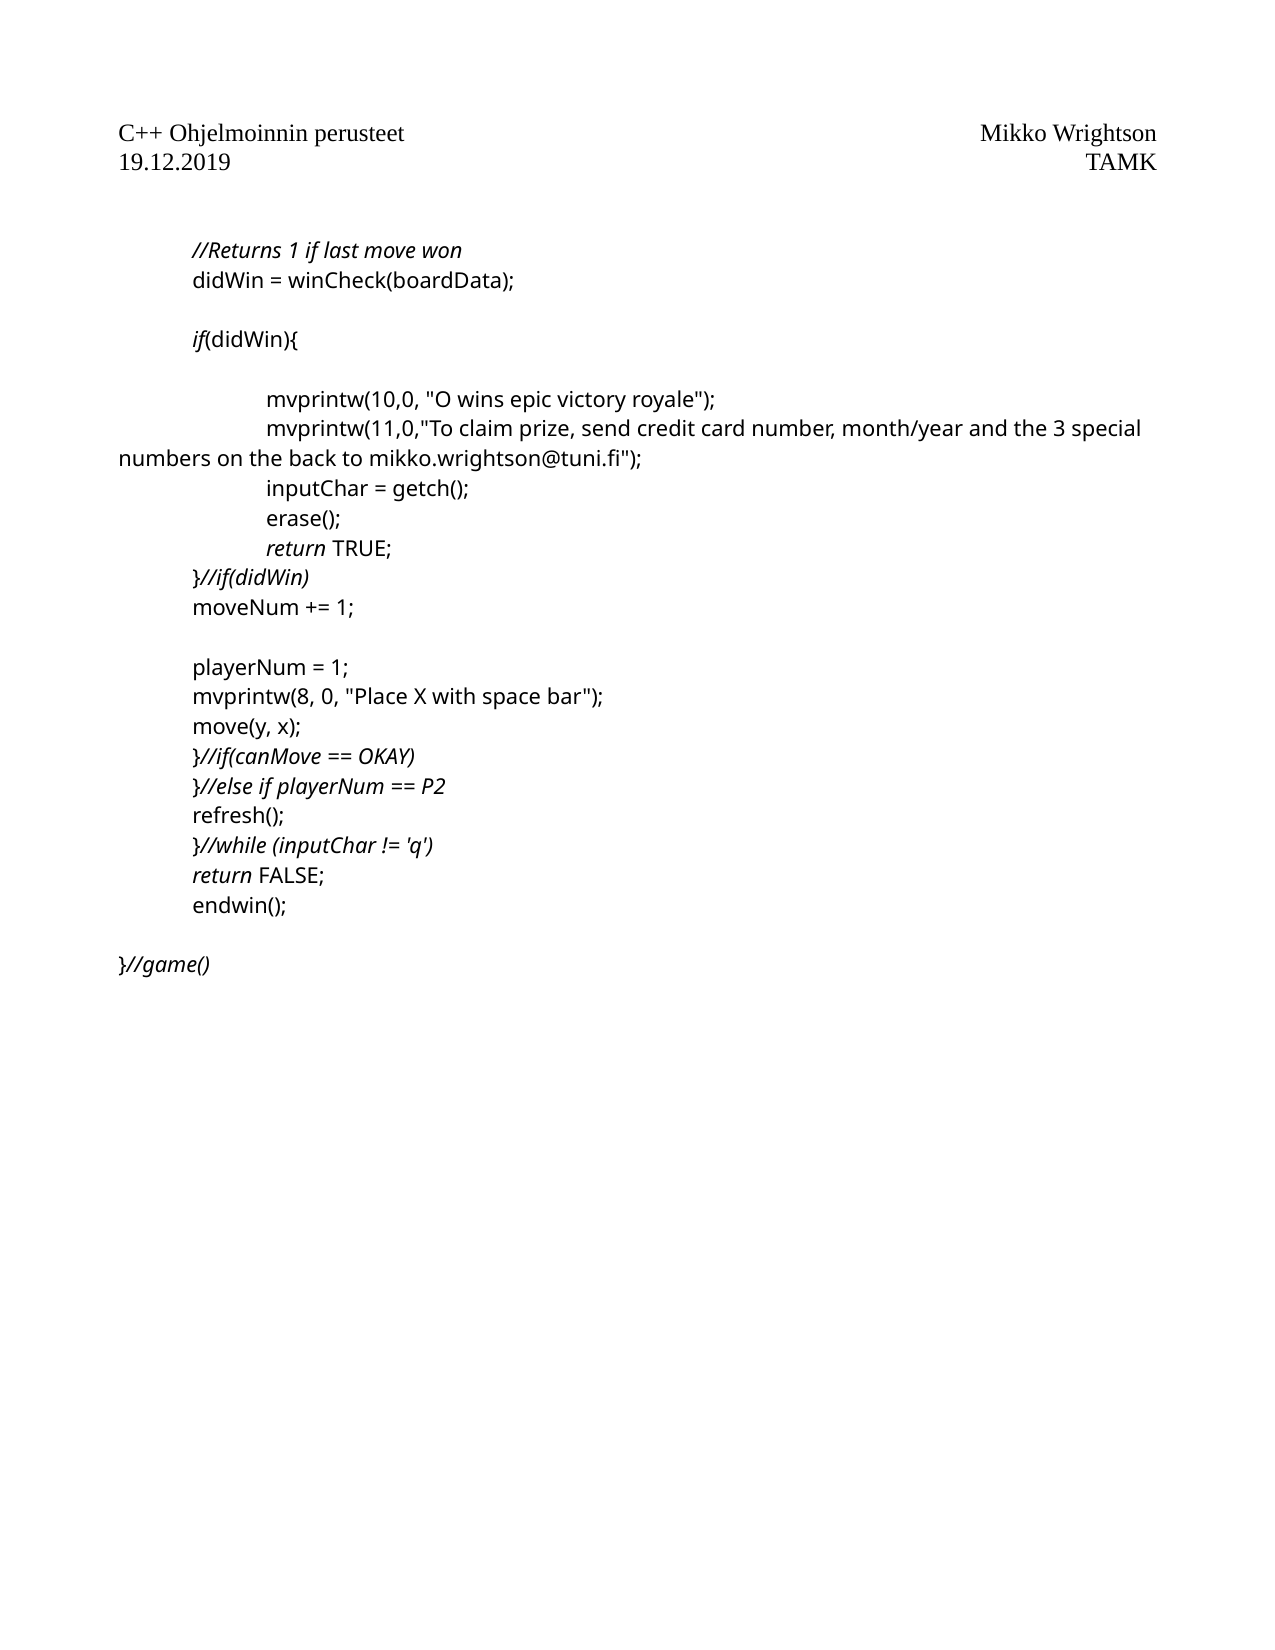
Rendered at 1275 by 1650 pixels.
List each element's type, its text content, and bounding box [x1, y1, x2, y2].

text mvprintw(11,0,"To claim prize, send credit card number, month/year and the 3 special numbers on the back to mikko.wrightson@tuni.fi"); [118, 413, 1157, 473]
text playerNum = 1; [118, 652, 1157, 681]
text mvprintw(10,0, "O wins epic victory royale"); [118, 383, 1157, 413]
text if(didWin){ [118, 324, 1157, 354]
text }//else if playerNum == P2 [118, 771, 1157, 801]
text }//game() [118, 949, 1157, 979]
text return FALSE; [118, 860, 1157, 890]
text }//if(canMove == OKAY) [118, 741, 1157, 771]
text erase(); [118, 503, 1157, 532]
text mvprintw(8, 0, "Place X with space bar"); [118, 681, 1157, 711]
text moveNum += 1; [118, 592, 1157, 622]
text return TRUE; [118, 532, 1157, 562]
text endwin(); [118, 890, 1157, 920]
text }//if(didWin) [118, 562, 1157, 592]
text move(y, x); [118, 711, 1157, 741]
text refresh(); [118, 801, 1157, 830]
text }//while (inputChar != 'q') [118, 830, 1157, 860]
text didWin = winCheck(boardData); [118, 264, 1157, 294]
text //Returns 1 if last move won [118, 235, 1157, 264]
text inputChar = getch(); [118, 473, 1157, 503]
